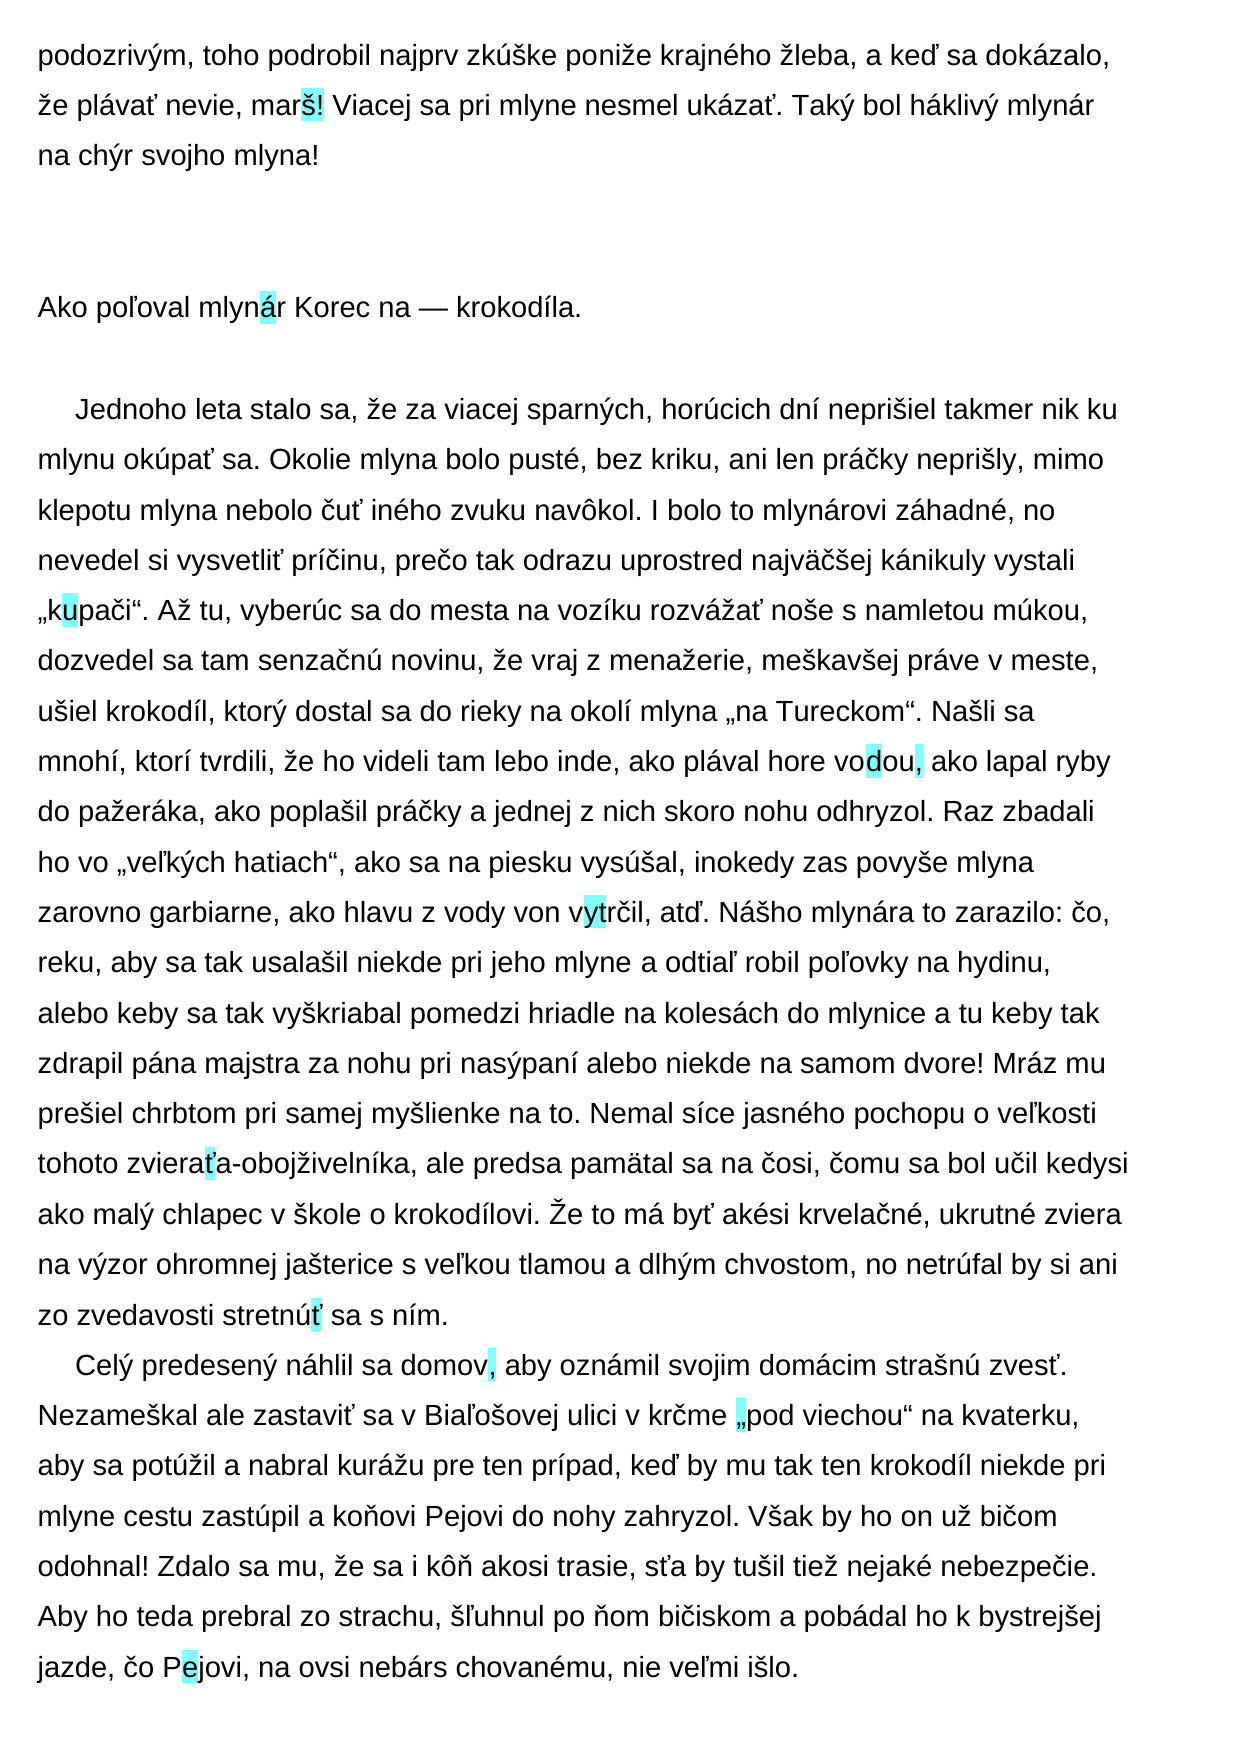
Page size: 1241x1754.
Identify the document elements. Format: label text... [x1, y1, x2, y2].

text podozrivým, toho podrobil najprv zkúške po­niže krajného žleba, a keď sa dokázalo, že plávať nevie, marš! Viacej sa pri mlyne nesmel ukázať. Taký bol háklivý mlynár na chýr svojho mlyna! [37, 37, 1130, 172]
subtitle Ako poľoval mlynár Korec na — krokodíla. [37, 291, 1130, 324]
text Celý predesený náhlil sa domov, aby oznámil svojim domácim strašnú zvesť. Nezameškal ale zastaviť sa v Biaľošovej ulici v krčme „pod vie­chou“ na kvaterku, aby sa potúžil a nabral kurážu pre ten prípad, keď by mu tak ten krokodíl niekde pri mlyne cestu zastúpil a koňovi Pejovi do nohy zahryzol. Však by ho on už bičom odohnal! Zdalo sa mu, že sa i kôň akosi trasie, sťa by tušil tiež nejaké nebezpečie. Aby ho teda prebral zo strachu, šľuhnul po ňom bičiskom a pobádal ho k bystrejšej jazde, čo Pejovi, na ovsi nebárs chovanému, nie veľmi išlo. [37, 1348, 1130, 1683]
text Jednoho leta stalo sa, že za viacej sparných, horúcich dní neprišiel takmer nik ku mlynu okú­pať sa. Okolie mlyna bolo pusté, bez kriku, ani len práčky neprišly, mimo klepotu mlyna nebolo čuť iného zvuku navôkol. I bolo to mlynárovi záhadné, no nevedel si vysvetliť príčinu, prečo tak odrazu uprostred najväčšej kánikuly vystali „kupači“. Až tu, vyberúc sa do mesta na vozíku rozvážať noše s namletou múkou, dozvedel sa tam senzačnú novinu, že vraj z menažerie, meškavšej práve v meste, ušiel krokodíl, ktorý dostal sa do rieky na okolí mlyna „na Tureckom“. Našli sa mnohí, ktorí tvrdili, že ho videli tam lebo inde, ako plával hore vodou, ako lapal ryby do pažeráka, ako poplašil práčky a jednej z nich skoro nohu odhryzol. Raz zbadali ho vo „veľkých ha­tiach“, ako sa na piesku vysúšal, inokedy zas povyše mlyna zarovno garbiarne, ako hlavu z vody von vytrčil, atď. Nášho mlynára to zarazilo: čo, reku, aby sa tak usalašil niekde pri jeho mlyne a odtiaľ robil poľovky na hydinu, alebo keby sa tak vyškriabal pomedzi hriadle na kolesách do mlynice a tu keby tak zdrapil pána majstra za nohu pri nasýpaní alebo niekde na samom dvore! Mráz mu prešiel chrbtom pri samej myšlienke na to. Nemal síce jasného pochopu o veľkosti tohoto zvieraťa-obojživelníka, ale predsa pamätal sa na čosi, čomu sa bol učil kedysi ako malý chlapec v škole o krokodílovi. Že to má byť akési krvelačné, ukrutné zviera na výzor ohromnej jašterice s veľkou tlamou a dlhým chvostom, no netrúfal by si ani zo zvedavosti stretnúť sa s ním. [37, 392, 1130, 1331]
